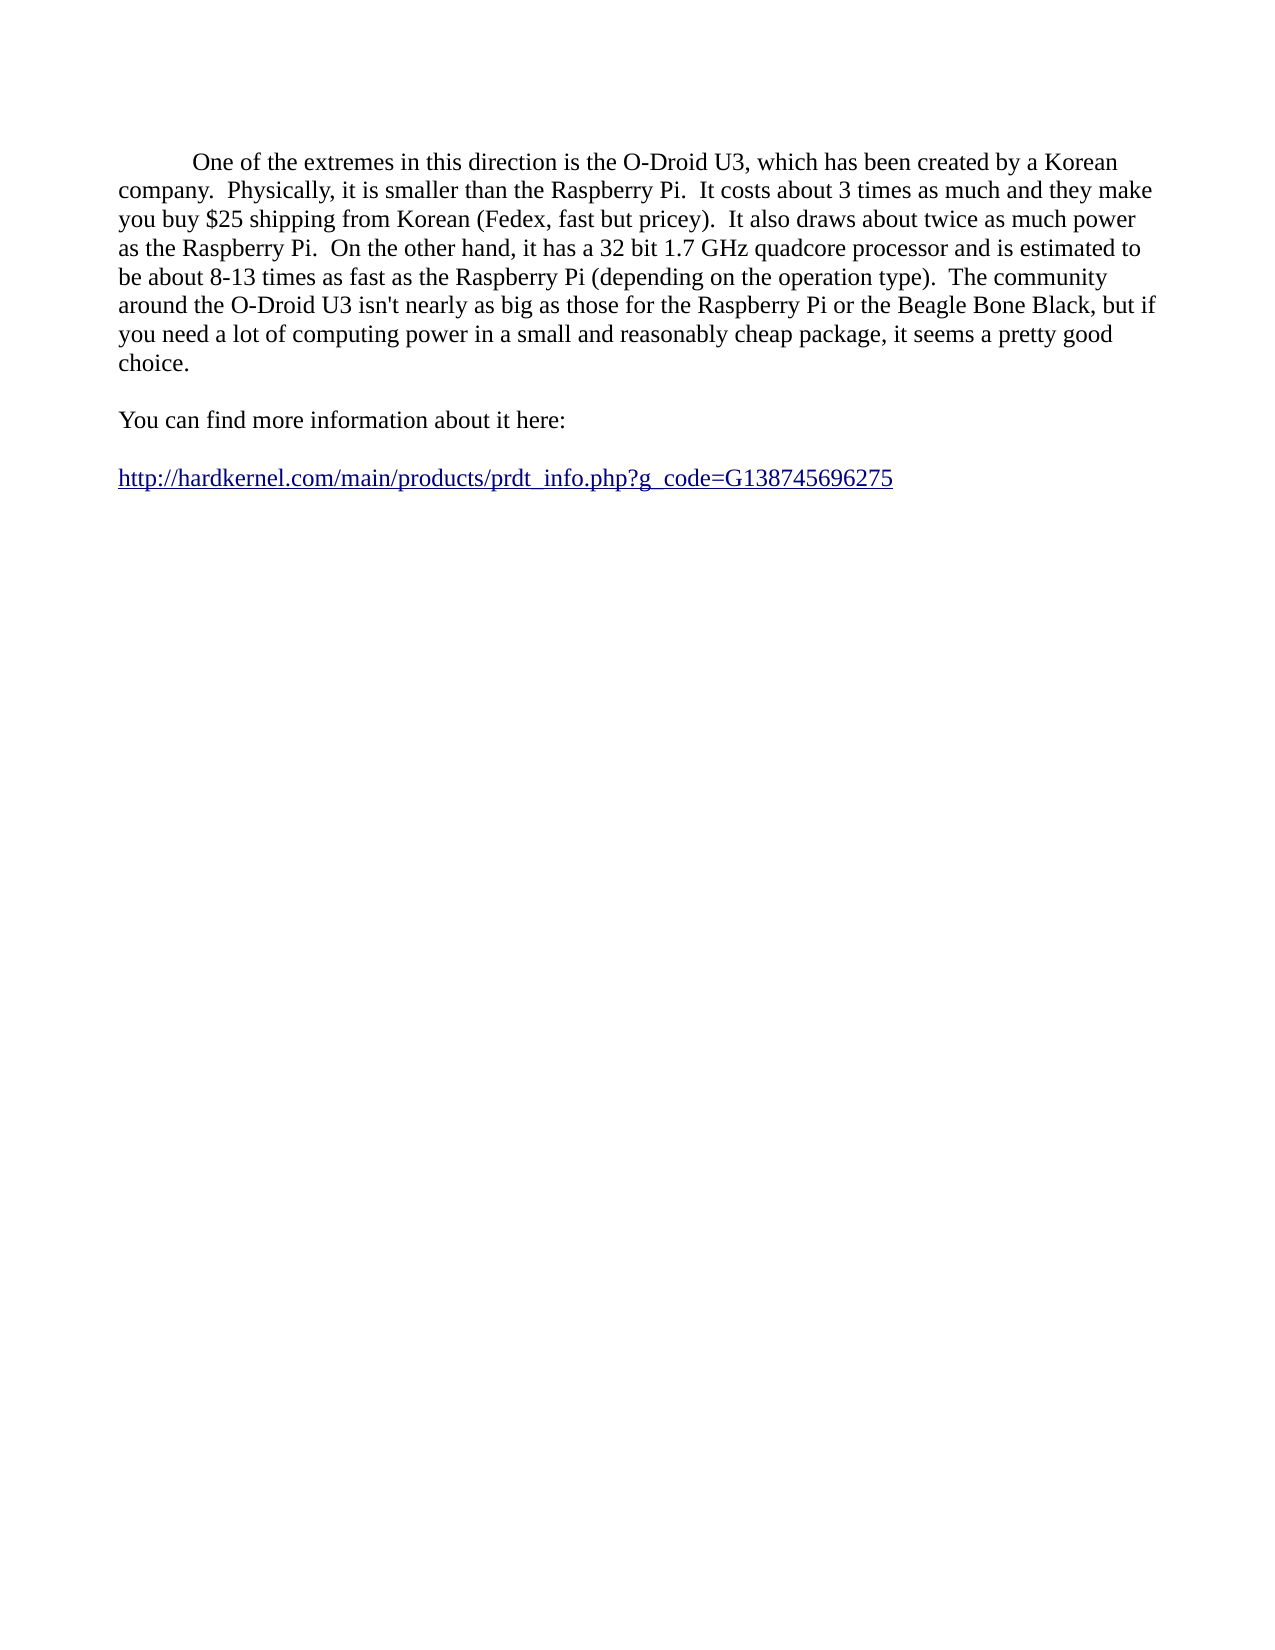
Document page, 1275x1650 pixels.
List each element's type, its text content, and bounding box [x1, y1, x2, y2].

text http://hardkernel.com/main/products/prdt_info.php?g_code=G138745696275 [118, 463, 1157, 492]
text One of the extremes in this direction is the O-Droid U3, which has been created by a Korean company. Physically, it is smaller than the Raspberry Pi. It costs about 3 times as much and they make you buy $25 shipping from Korean (Fedex, fast but pricey). It also draws about twice as much power as the Raspberry Pi. On the other hand, it has a 32 bit 1.7 GHz quadcore processor and is estimated to be about 8-13 times as fast as the Raspberry Pi (depending on the operation type). The community around the O-Droid U3 isn't nearly as big as those for the Raspberry Pi or the Beagle Bone Black, but if you need a lot of computing power in a small and reasonably cheap package, it seems a pretty good choice. [118, 147, 1157, 377]
text You can find more information about it here: [118, 406, 1157, 434]
